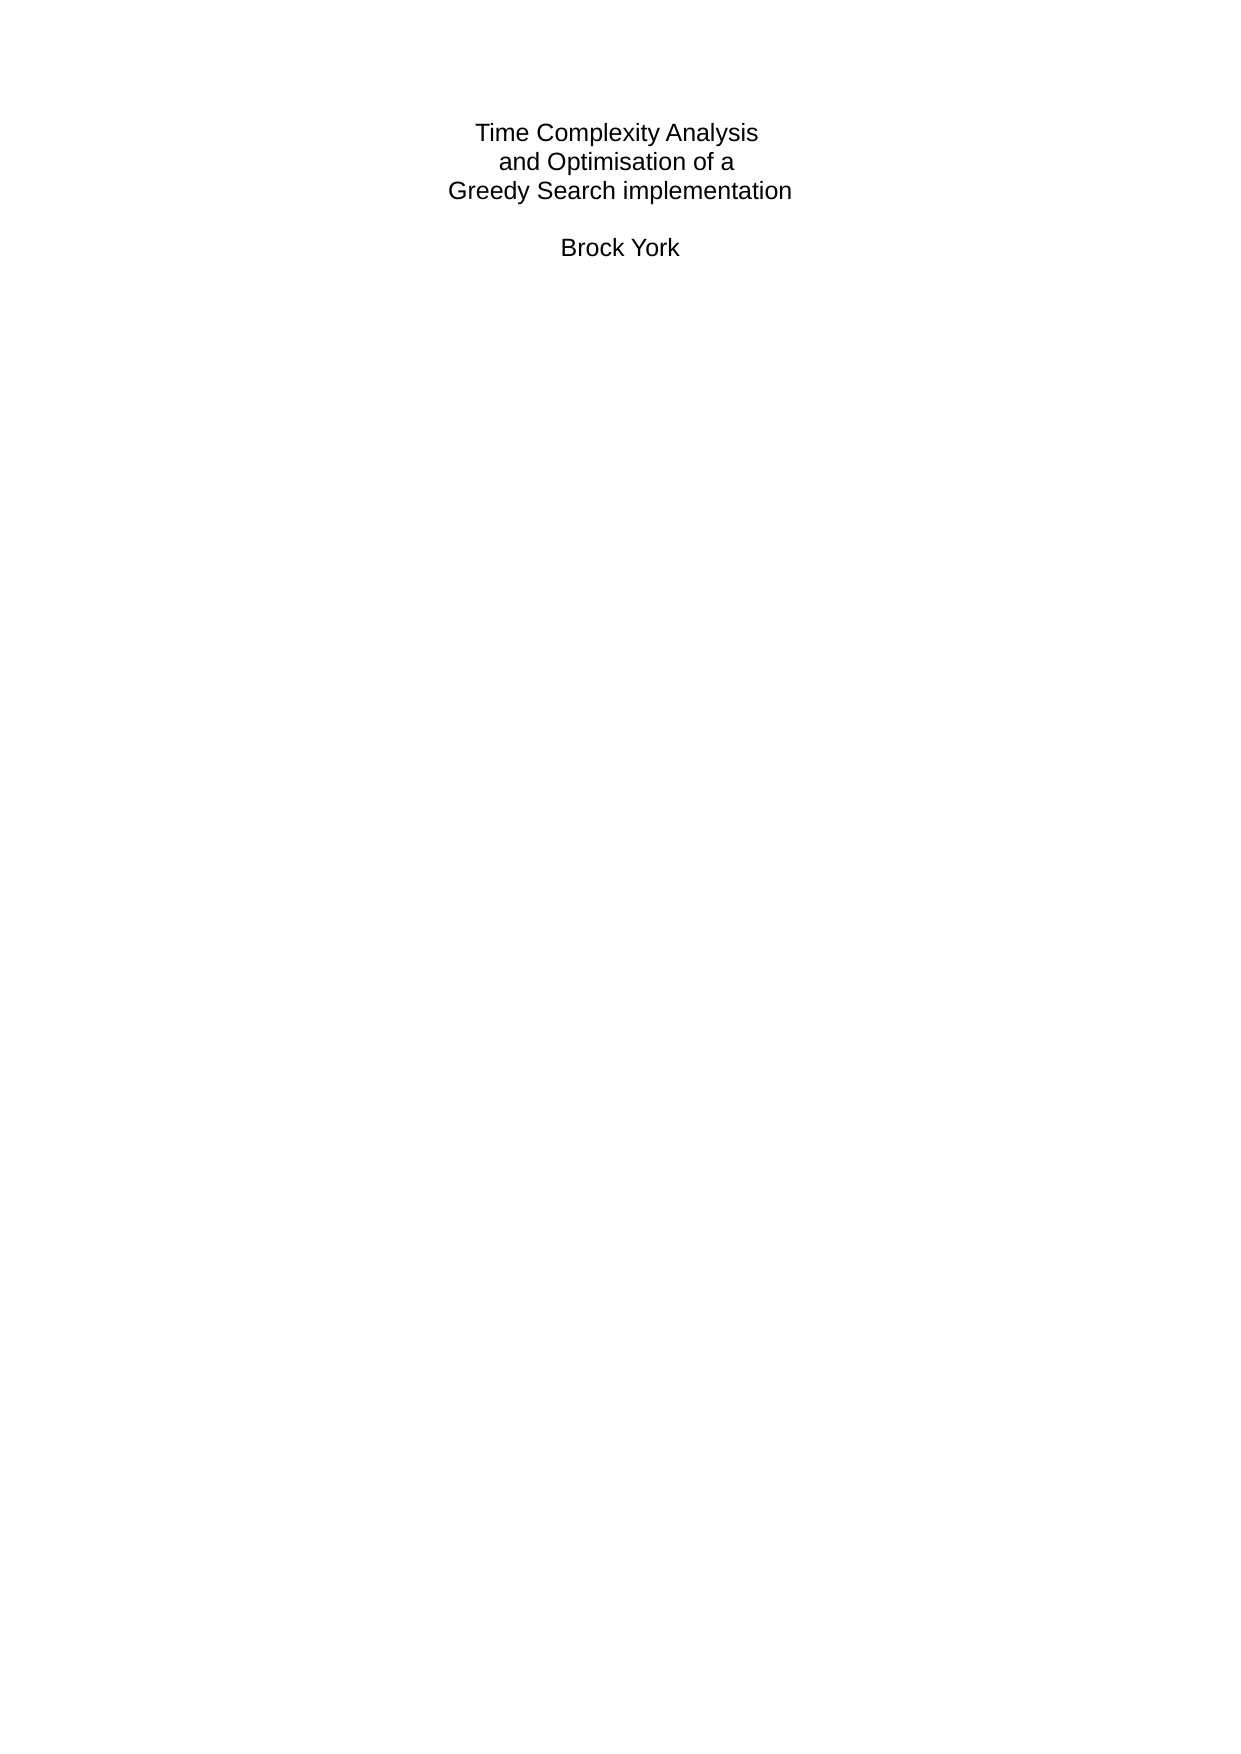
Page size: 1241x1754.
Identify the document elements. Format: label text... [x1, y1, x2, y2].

text and Optimisation of a [118, 147, 1122, 176]
text Greedy Search implementation [118, 176, 1122, 204]
text Time Complexity Analysis [118, 118, 1122, 147]
text Brock York [118, 233, 1122, 262]
